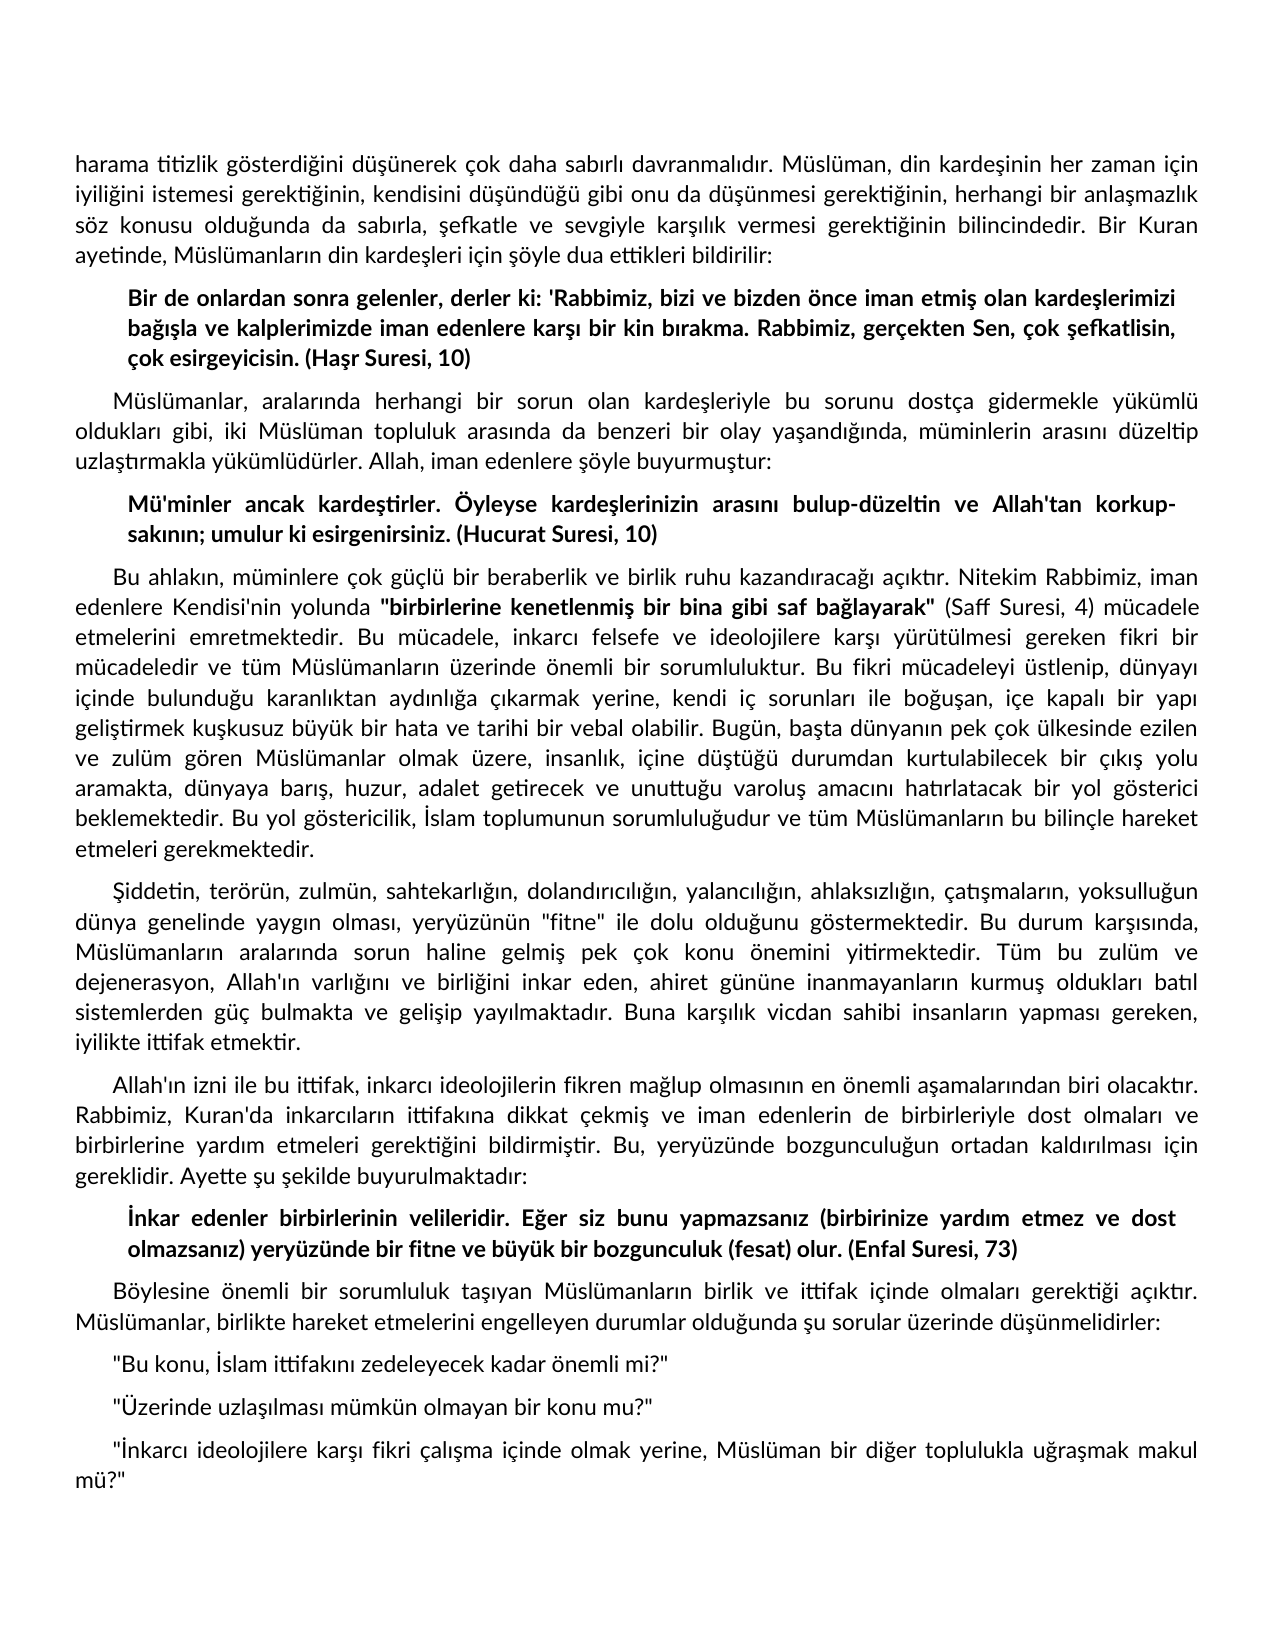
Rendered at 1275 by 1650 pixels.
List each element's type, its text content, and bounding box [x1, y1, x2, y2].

text Şiddetin, terörün, zulmün, sahtekarlığın, dolandırıcılığın, yalancılığın, ahlaksızlığın, çatışmaların, yoksulluğun dünya genelinde yaygın olması, yeryüzünün "fitne" ile dolu olduğunu göstermektedir. Bu durum karşısında, Müslümanların aralarında sorun haline gelmiş pek çok konu önemini yitirmektedir. Tüm bu zulüm ve dejenerasyon, Allah'ın varlığını ve birliğini inkar eden, ahiret gününe inanmayanların kurmuş oldukları batıl sistemlerden güç bulmakta ve gelişip yayılmaktadır. Buna karşılık vicdan sahibi insanların yapması gereken, iyilikte ittifak etmektir. [75, 877, 1200, 1056]
text İnkar edenler birbirlerinin velileridir. Eğer siz bunu yapmazsanız (birbirinize yardım etmez ve dost olmazsanız) yeryüzünde bir fitne ve büyük bir bozgunculuk (fesat) olur. (Enfal Suresi, 73) [127, 1204, 1177, 1262]
text Müslümanlar, aralarında herhangi bir sorun olan kardeşleriyle bu sorunu dostça gidermekle yükümlü oldukları gibi, iki Müslüman topluluk arasında da benzeri bir olay yaşandığında, müminlerin arasını düzeltip uzlaştırmakla yükümlüdürler. Allah, iman edenlere şöyle buyurmuştur: [75, 386, 1200, 474]
text "Bu konu, İslam ittifakını zedeleyecek kadar önemli mi?" [75, 1350, 1200, 1377]
text Allah'ın izni ile bu ittifak, inkarcı ideolojilerin fikren mağlup olmasının en önemli aşamalarından biri olacaktır. Rabbimiz, Kuran'da inkarcıların ittifakına dikkat çekmiş ve iman edenlerin de birbirleriyle dost olmaları ve birbirlerine yardım etmeleri gerektiğini bildirmiştir. Bu, yeryüzünde bozgunculuğun ortadan kaldırılması için gereklidir. Ayette şu şekilde buyurulmaktadır: [75, 1071, 1200, 1189]
text Mü'minler ancak kardeştirler. Öyleyse kardeşlerinizin arasını bulup-düzeltin ve Allah'tan korkup-sakının; umulur ki esirgenirsiniz. (Hucurat Suresi, 10) [127, 489, 1177, 547]
text harama titizlik gösterdiğini düşünerek çok daha sabırlı davranmalıdır. Müslüman, din kardeşinin her zaman için iyiliğini istemesi gerektiğinin, kendisini düşündüğü gibi onu da düşünmesi gerektiğinin, herhangi bir anlaşmazlık söz konusu olduğunda da sabırla, şefkatle ve sevgiyle karşılık vermesi gerektiğinin bilincindedir. Bir Kuran ayetinde, Müslümanların din kardeşleri için şöyle dua ettikleri bildirilir: [75, 150, 1200, 268]
text "Üzerinde uzlaşılması mümkün olmayan bir konu mu?" [75, 1393, 1200, 1420]
text Bir de onlardan sonra gelenler, derler ki: 'Rabbimiz, bizi ve bizden önce iman etmiş olan kardeşlerimizi bağışla ve kalplerimizde iman edenlere karşı bir kin bırakma. Rabbimiz, gerçekten Sen, çok şefkatlisin, çok esirgeyicisin. (Haşr Suresi, 10) [127, 283, 1177, 371]
text "İnkarcı ideolojilere karşı fikri çalışma içinde olmak yerine, Müslüman bir diğer toplulukla uğraşmak makul mü?" [75, 1435, 1200, 1493]
text Böylesine önemli bir sorumluluk taşıyan Müslümanların birlik ve ittifak içinde olmaları gerektiği açıktır. Müslümanlar, birlikte hareket etmelerini engelleyen durumlar olduğunda şu sorular üzerinde düşünmelidirler: [75, 1277, 1200, 1335]
text Bu ahlakın, müminlere çok güçlü bir beraberlik ve birlik ruhu kazandıracağı açıktır. Nitekim Rabbimiz, iman edenlere Kendisi'nin yolunda "birbirlerine kenetlenmiş bir bina gibi saf bağlayarak" (Saff Suresi, 4) mücadele etmelerini emretmektedir. Bu mücadele, inkarcı felsefe ve ideolojilere karşı yürütülmesi gereken fikri bir mücadeledir ve tüm Müslümanların üzerinde önemli bir sorumluluktur. Bu fikri mücadeleyi üstlenip, dünyayı içinde bulunduğu karanlıktan aydınlığa çıkarmak yerine, kendi iç sorunları ile boğuşan, içe kapalı bir yapı geliştirmek kuşkusuz büyük bir hata ve tarihi bir vebal olabilir. Bugün, başta dünyanın pek çok ülkesinde ezilen ve zulüm gören Müslümanlar olmak üzere, insanlık, içine düştüğü durumdan kurtulabilecek bir çıkış yolu aramakta, dünyaya barış, huzur, adalet getirecek ve unuttuğu varoluş amacını hatırlatacak bir yol gösterici beklemektedir. Bu yol göstericilik, İslam toplumunun sorumluluğudur ve tüm Müslümanların bu bilinçle hareket etmeleri gerekmektedir. [75, 562, 1200, 862]
